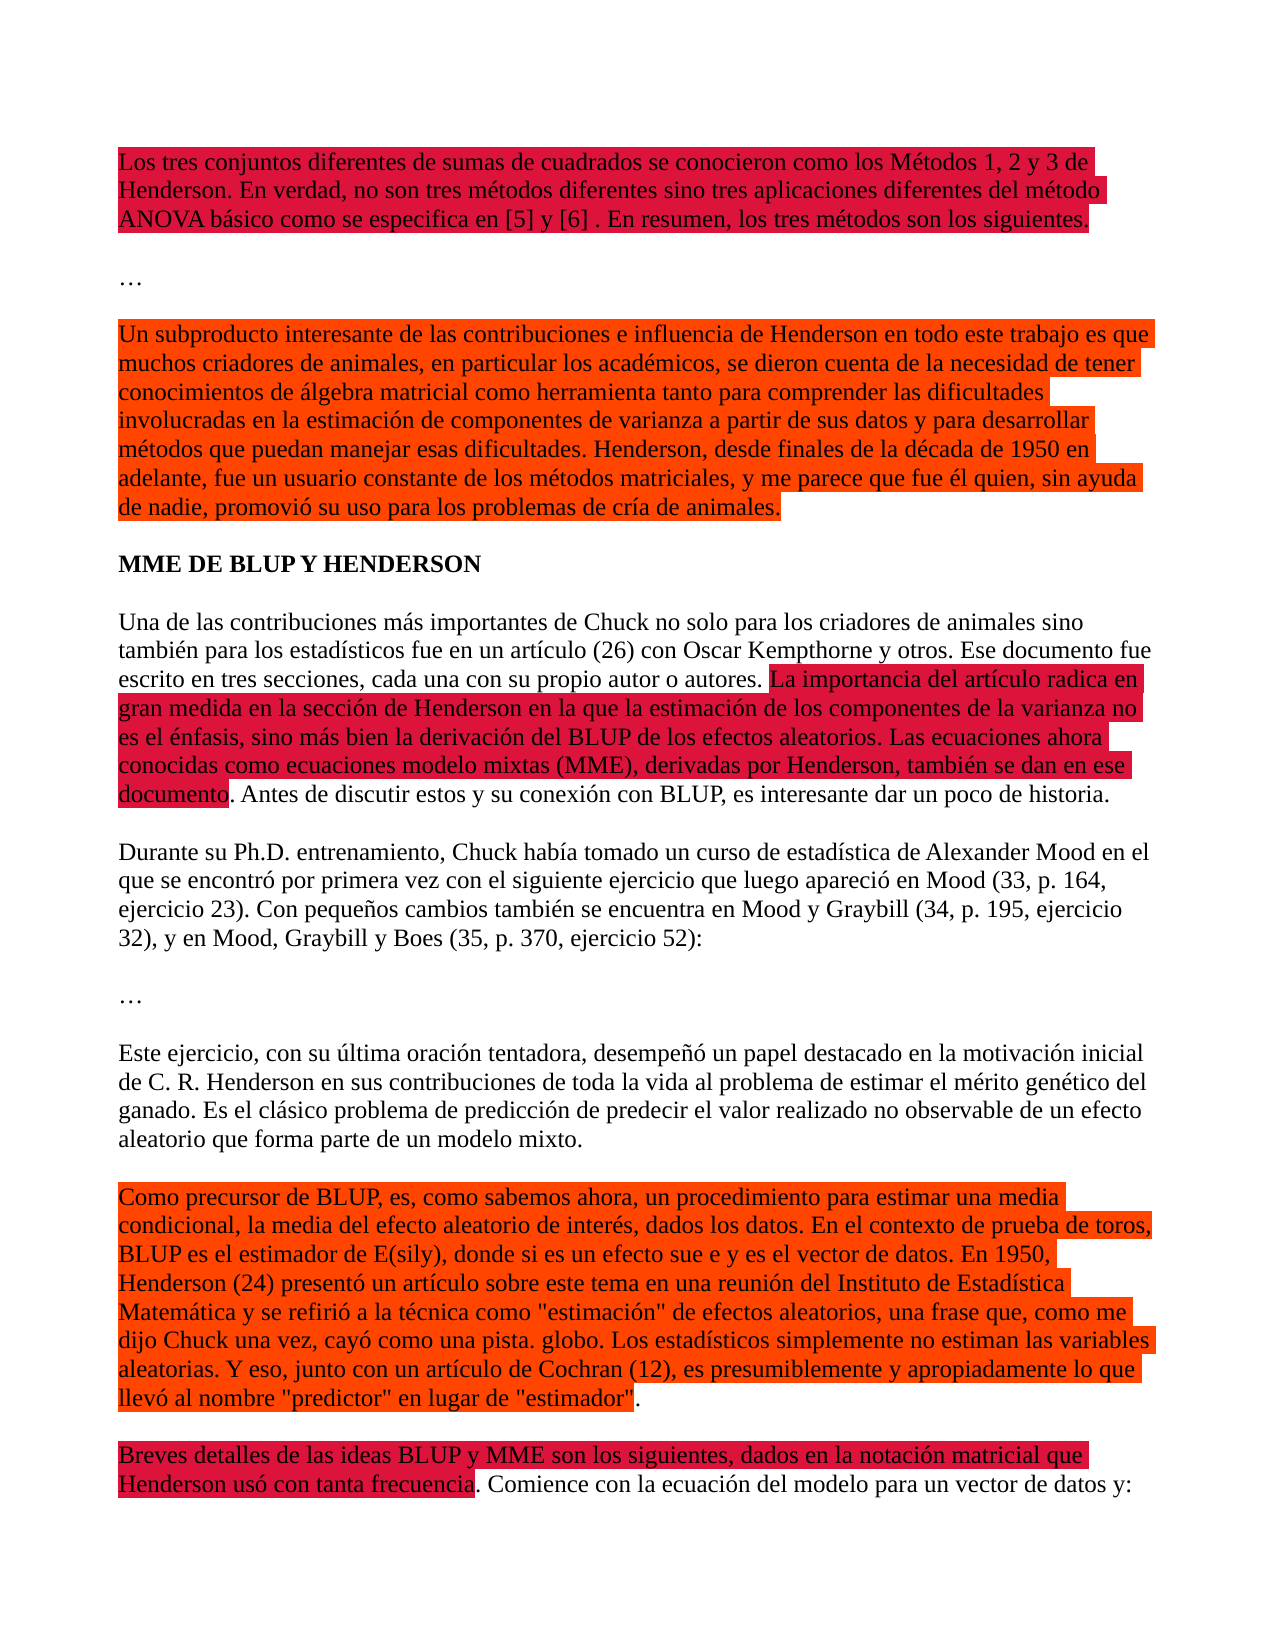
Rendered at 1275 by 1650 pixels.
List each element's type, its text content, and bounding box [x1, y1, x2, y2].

text … [118, 981, 1157, 1009]
text Este ejercicio, con su última oración tentadora, desempeñó un papel destacado en la motivación inicial de C. R. Henderson en sus contribuciones de toda la vida al problema de estimar el mérito genético del ganado. Es el clásico problema de predicción de predecir el valor realizado no observable de un efecto aleatorio que forma parte de un modelo mixto. [118, 1038, 1157, 1153]
text Breves detalles de las ideas BLUP y MME son los siguientes, dados en la notación matricial que Henderson usó con tanta frecuencia. Comience con la ecuación del modelo para un vector de datos y: [118, 1441, 1157, 1498]
text MME DE BLUP Y HENDERSON [118, 549, 1157, 578]
text Durante su Ph.D. entrenamiento, Chuck había tomado un curso de estadística de Alexander Mood en el que se encontró por primera vez con el siguiente ejercicio que luego apareció en Mood (33, p. 164, ejercicio 23). Con pequeños cambios también se encuentra en Mood y Graybill (34, p. 195, ejercicio 32), y en Mood, Graybill y Boes (35, p. 370, ejercicio 52): [118, 837, 1157, 952]
text Los tres conjuntos diferentes de sumas de cuadrados se conocieron como los Métodos 1, 2 y 3 de Henderson. En verdad, no son tres métodos diferentes sino tres aplicaciones diferentes del método ANOVA básico como se especifica en [5] y [6] . En resumen, los tres métodos son los siguientes. [118, 147, 1157, 233]
text … [118, 262, 1157, 291]
text Como precursor de BLUP, es, como sabemos ahora, un procedimiento para estimar una media condicional, la media del efecto aleatorio de interés, dados los datos. En el contexto de prueba de toros, BLUP es el estimador de E(sily), donde si es un efecto sue e y es el vector de datos. En 1950, Henderson (24) presentó un artículo sobre este tema en una reunión del Instituto de Estadística Matemática y se refirió a la técnica como "estimación" de efectos aleatorios, una frase que, como me dijo Chuck una vez, cayó como una pista. globo. Los estadísticos simplemente no estiman las variables aleatorias. Y eso, junto con un artículo de Cochran (12), es presumiblemente y apropiadamente lo que llevó al nombre "predictor" en lugar de "estimador". [118, 1182, 1157, 1412]
text Una de las contribuciones más importantes de Chuck no solo para los criadores de animales sino también para los estadísticos fue en un artículo (26) con Oscar Kempthorne y otros. Ese documento fue escrito en tres secciones, cada una con su propio autor o autores. La importancia del artículo radica en gran medida en la sección de Henderson en la que la estimación de los componentes de la varianza no es el énfasis, sino más bien la derivación del BLUP de los efectos aleatorios. Las ecuaciones ahora conocidas como ecuaciones modelo mixtas (MME), derivadas por Henderson, también se dan en ese documento. Antes de discutir estos y su conexión con BLUP, es interesante dar un poco de historia. [118, 607, 1157, 808]
text Un subproducto interesante de las contribuciones e influencia de Henderson en todo este trabajo es que muchos criadores de animales, en particular los académicos, se dieron cuenta de la necesidad de tener conocimientos de álgebra matricial como herramienta tanto para comprender las dificultades involucradas en la estimación de componentes de varianza a partir de sus datos y para desarrollar métodos que puedan manejar esas dificultades. Henderson, desde finales de la década de 1950 en adelante, fue un usuario constante de los métodos matriciales, y me parece que fue él quien, sin ayuda de nadie, promovió su uso para los problemas de cría de animales. [118, 319, 1157, 521]
